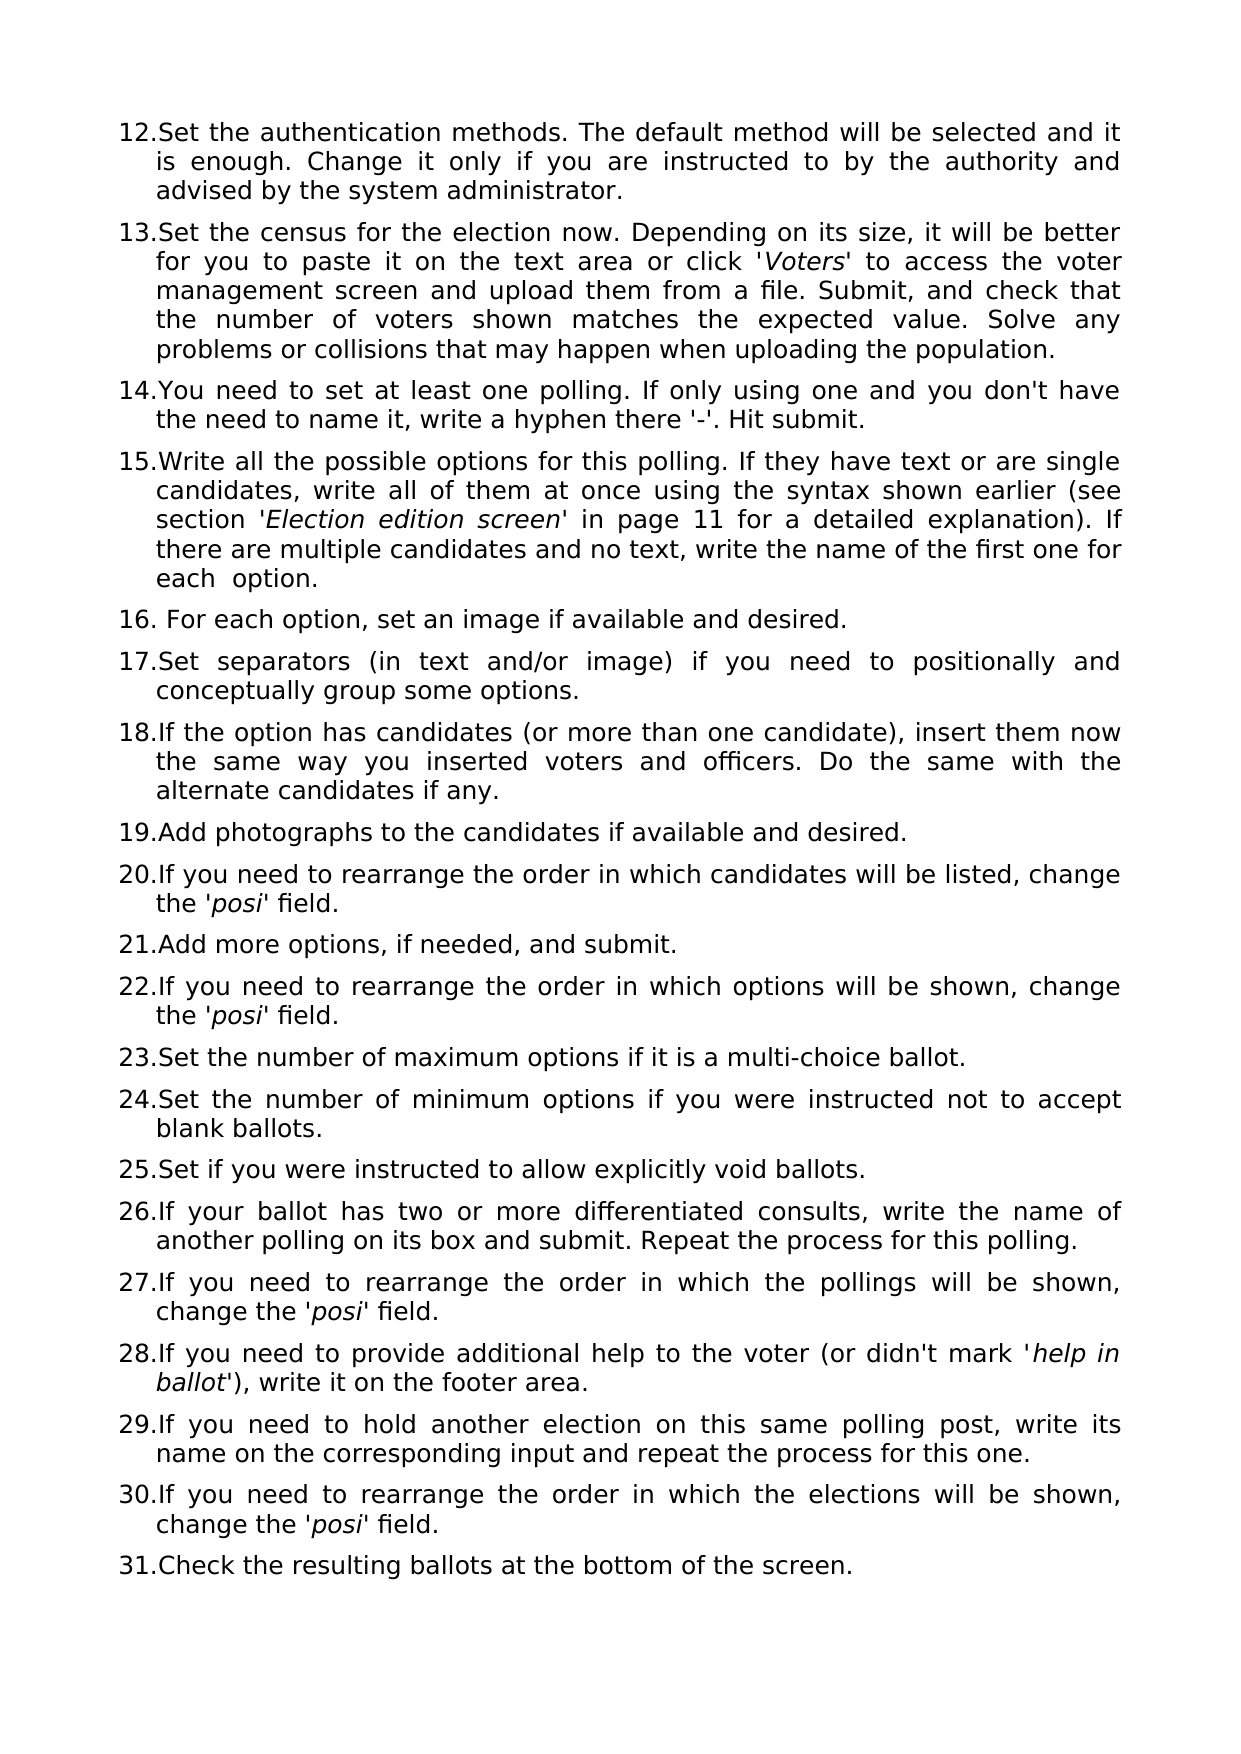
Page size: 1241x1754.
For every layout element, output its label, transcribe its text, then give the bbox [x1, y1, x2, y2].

list Write all the possible options for this polling. If they have text or are single candidates, write all of them at once using the syntax shown earlier (see section 'Election edition screen' in page 10 for a detailed explanation). If there are multiple candidates and no text, write the name of the first one for each option. [118, 447, 1122, 593]
list If you need to rearrange the order in which candidates will be listed, change the 'posi' field. [118, 860, 1122, 918]
list Set the number of maximum options if it is a multi-choice ballot. [118, 1043, 1122, 1072]
list Set separators (in text and/or image) if you need to positionally and conceptually group some options. [118, 647, 1122, 706]
list Set the census for the election now. Depending on its size, it will be better for you to paste it on the text area or click 'Voters' to access the voter management screen and upload them from a file. Submit, and check that the number of voters shown matches the expected value. Solve any problems or collisions that may happen when uploading the population. [118, 218, 1122, 364]
list You need to set at least one polling. If only using one and you don't have the need to name it, write a hyphen there '-'. Hit submit. [118, 376, 1122, 435]
list If your ballot has two or more differentiated consults, write the name of another polling on its box and submit. Repeat the process for this polling. [118, 1197, 1122, 1256]
list If you need to rearrange the order in which the elections will be shown, change the 'posi' field. [118, 1481, 1122, 1539]
list If you need to hold another election on this same polling post, write its name on the corresponding input and repeat the process for this one. [118, 1410, 1122, 1468]
list Set the number of minimum options if you were instructed not to accept blank ballots. [118, 1085, 1122, 1143]
list Set the authentication methods. The default method will be selected and it is enough. Change it only if you are instructed to by the authority and advised by the system administrator. [118, 118, 1122, 206]
list Add more options, if needed, and submit. [118, 931, 1122, 960]
list Add photographs to the candidates if available and desired. [118, 818, 1122, 847]
list For each option, set an image if available and desired. [118, 606, 1122, 635]
list If you need to rearrange the order in which options will be shown, change the 'posi' field. [118, 972, 1122, 1031]
list Check the resulting ballots at the bottom of the screen. [118, 1551, 1122, 1581]
list Set if you were instructed to allow explicitly void ballots. [118, 1156, 1122, 1185]
list If you need to provide additional help to the voter (or didn't mark 'help in ballot'), write it on the footer area. [118, 1339, 1122, 1397]
list If you need to rearrange the order in which the pollings will be shown, change the 'posi' field. [118, 1268, 1122, 1326]
list If the option has candidates (or more than one candidate), insert them now the same way you inserted voters and officers. Do the same with the alternate candidates if any. [118, 718, 1122, 806]
